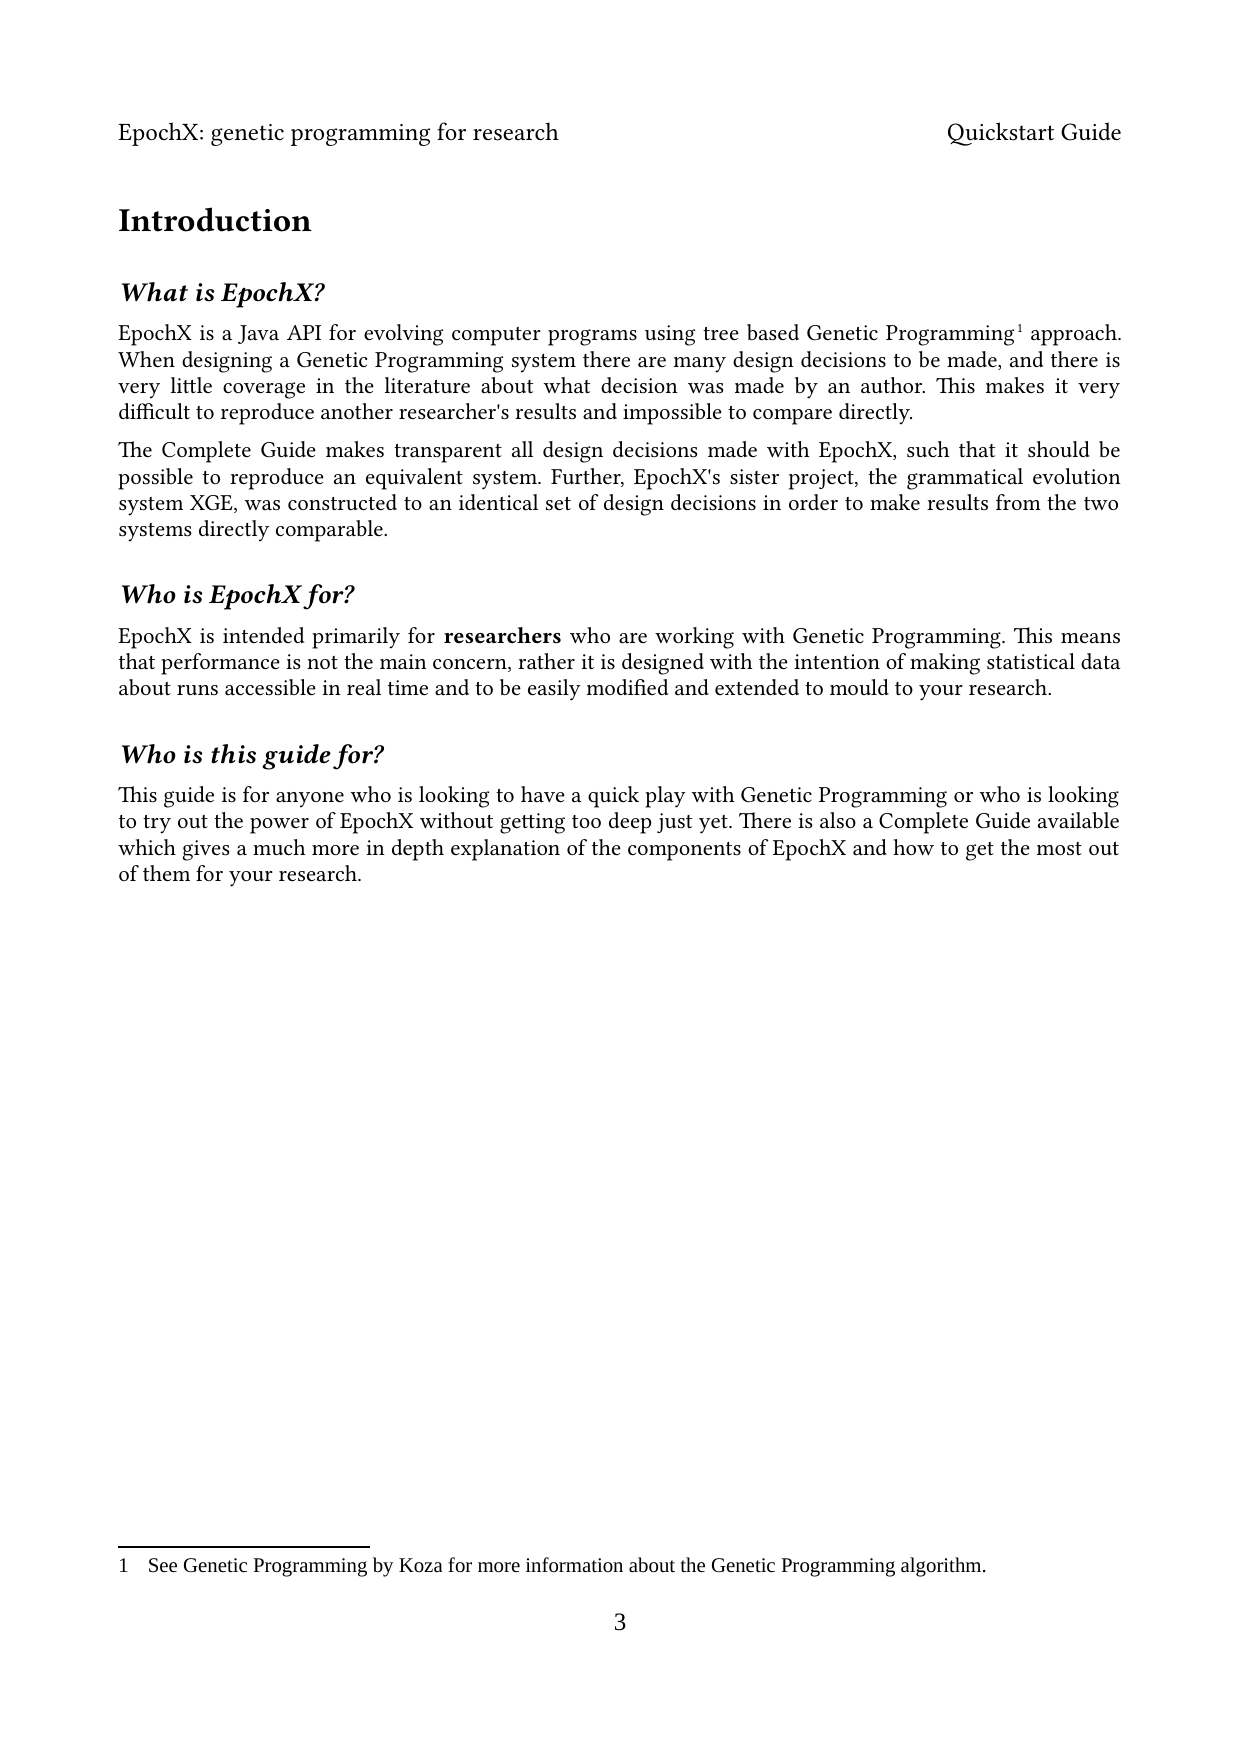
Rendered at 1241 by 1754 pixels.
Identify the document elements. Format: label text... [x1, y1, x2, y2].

text EpochX is a Java API for evolving computer programs using tree based Genetic Programming approach. When designing a Genetic Programming system there are many design decisions to be made, and there is very little coverage in the literature about what decision was made by an author. This makes it very difficult to reproduce another researcher's results and impossible to compare directly. [118, 320, 1122, 425]
text This guide is for anyone who is looking to have a quick play with Genetic Programming or who is looking to try out the power of EpochX without getting too deep just yet. There is also a Complete Guide available which gives a much more in depth explanation of the components of EpochX and how to get the most out of them for your research. [118, 782, 1122, 887]
subtitle Who is EpochX for? [118, 579, 1122, 610]
text The Complete Guide makes transparent all design decisions made with EpochX, such that it should be possible to reproduce an equivalent system. Further, EpochX's sister project, the grammatical evolution system XGE, was constructed to an identical set of design decisions in order to make results from the two systems directly comparable. [118, 437, 1122, 542]
subtitle Who is this guide for? [118, 739, 1122, 770]
subtitle Introduction [118, 201, 1122, 239]
text EpochX is intended primarily for researchers who are working with Genetic Programming. This means that performance is not the main concern, rather it is designed with the intention of making statistical data about runs accessible in real time and to be easily modified and extended to mould to your research. [118, 623, 1122, 701]
subtitle What is EpochX? [118, 277, 1122, 308]
text See Genetic Programming by Koza for more information about the Genetic Programming algorithm. [118, 1553, 1122, 1577]
